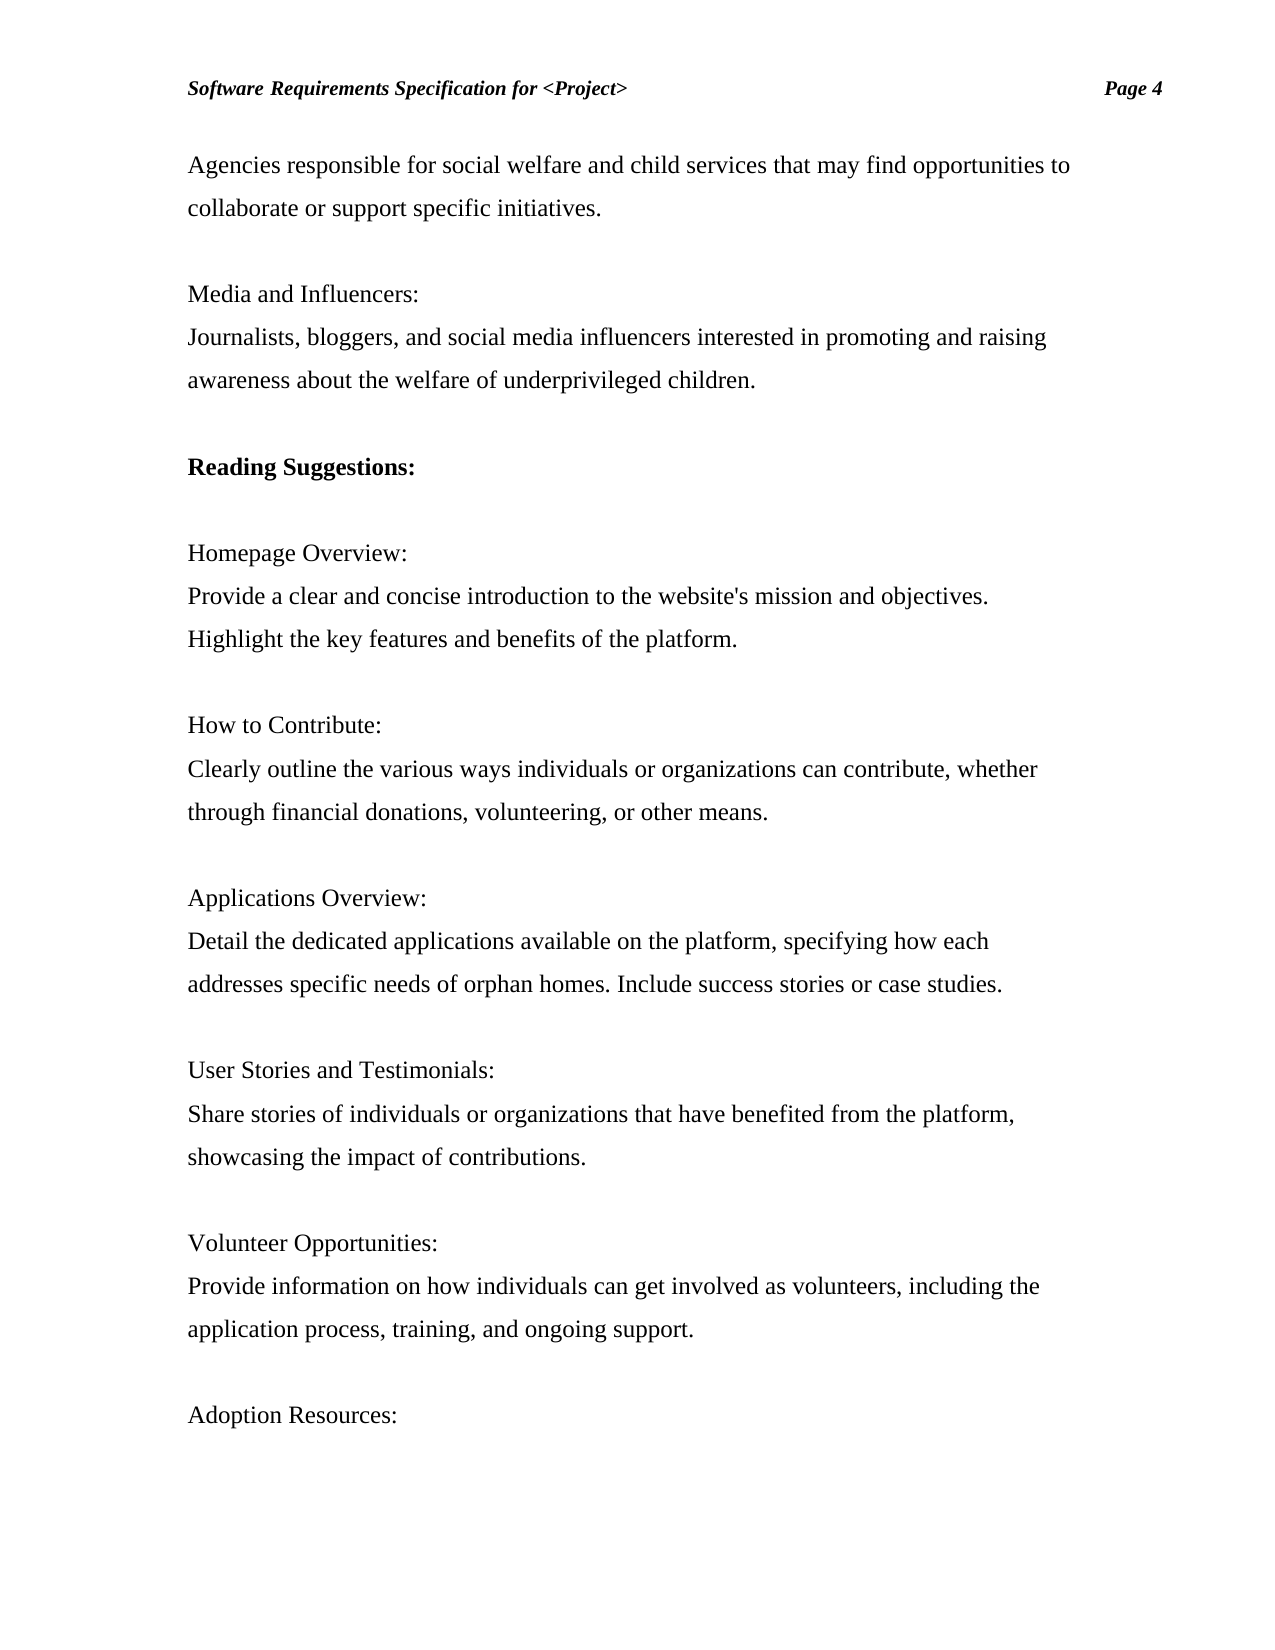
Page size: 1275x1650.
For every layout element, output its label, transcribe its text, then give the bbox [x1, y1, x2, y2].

text Journalists, bloggers, and social media influencers interested in promoting and raising awareness about the welfare of underprivileged children. [187, 322, 1087, 394]
text Adoption Resources: [187, 1401, 1087, 1429]
text Applications Overview: [187, 883, 1087, 912]
text Media and Influencers: [187, 279, 1087, 308]
text Provide information on how individuals can get involved as volunteers, including the application process, training, and ongoing support. [187, 1271, 1087, 1343]
text Agencies responsible for social welfare and child services that may find opportunities to collaborate or support specific initiatives. [187, 150, 1087, 222]
text Reading Suggestions: [187, 452, 1087, 481]
text Clearly outline the various ways individuals or organizations can contribute, whether through financial donations, volunteering, or other means. [187, 754, 1087, 826]
text Volunteer Opportunities: [187, 1228, 1087, 1257]
text Share stories of individuals or organizations that have benefited from the platform, showcasing the impact of contributions. [187, 1099, 1087, 1171]
text How to Contribute: [187, 711, 1087, 739]
text Detail the dedicated applications available on the platform, specifying how each addresses specific needs of orphan homes. Include success stories or case studies. [187, 926, 1087, 998]
text User Stories and Testimonials: [187, 1056, 1087, 1084]
text Homepage Overview: [187, 538, 1087, 567]
text Provide a clear and concise introduction to the website's mission and objectives. Highlight the key features and benefits of the platform. [187, 581, 1087, 653]
